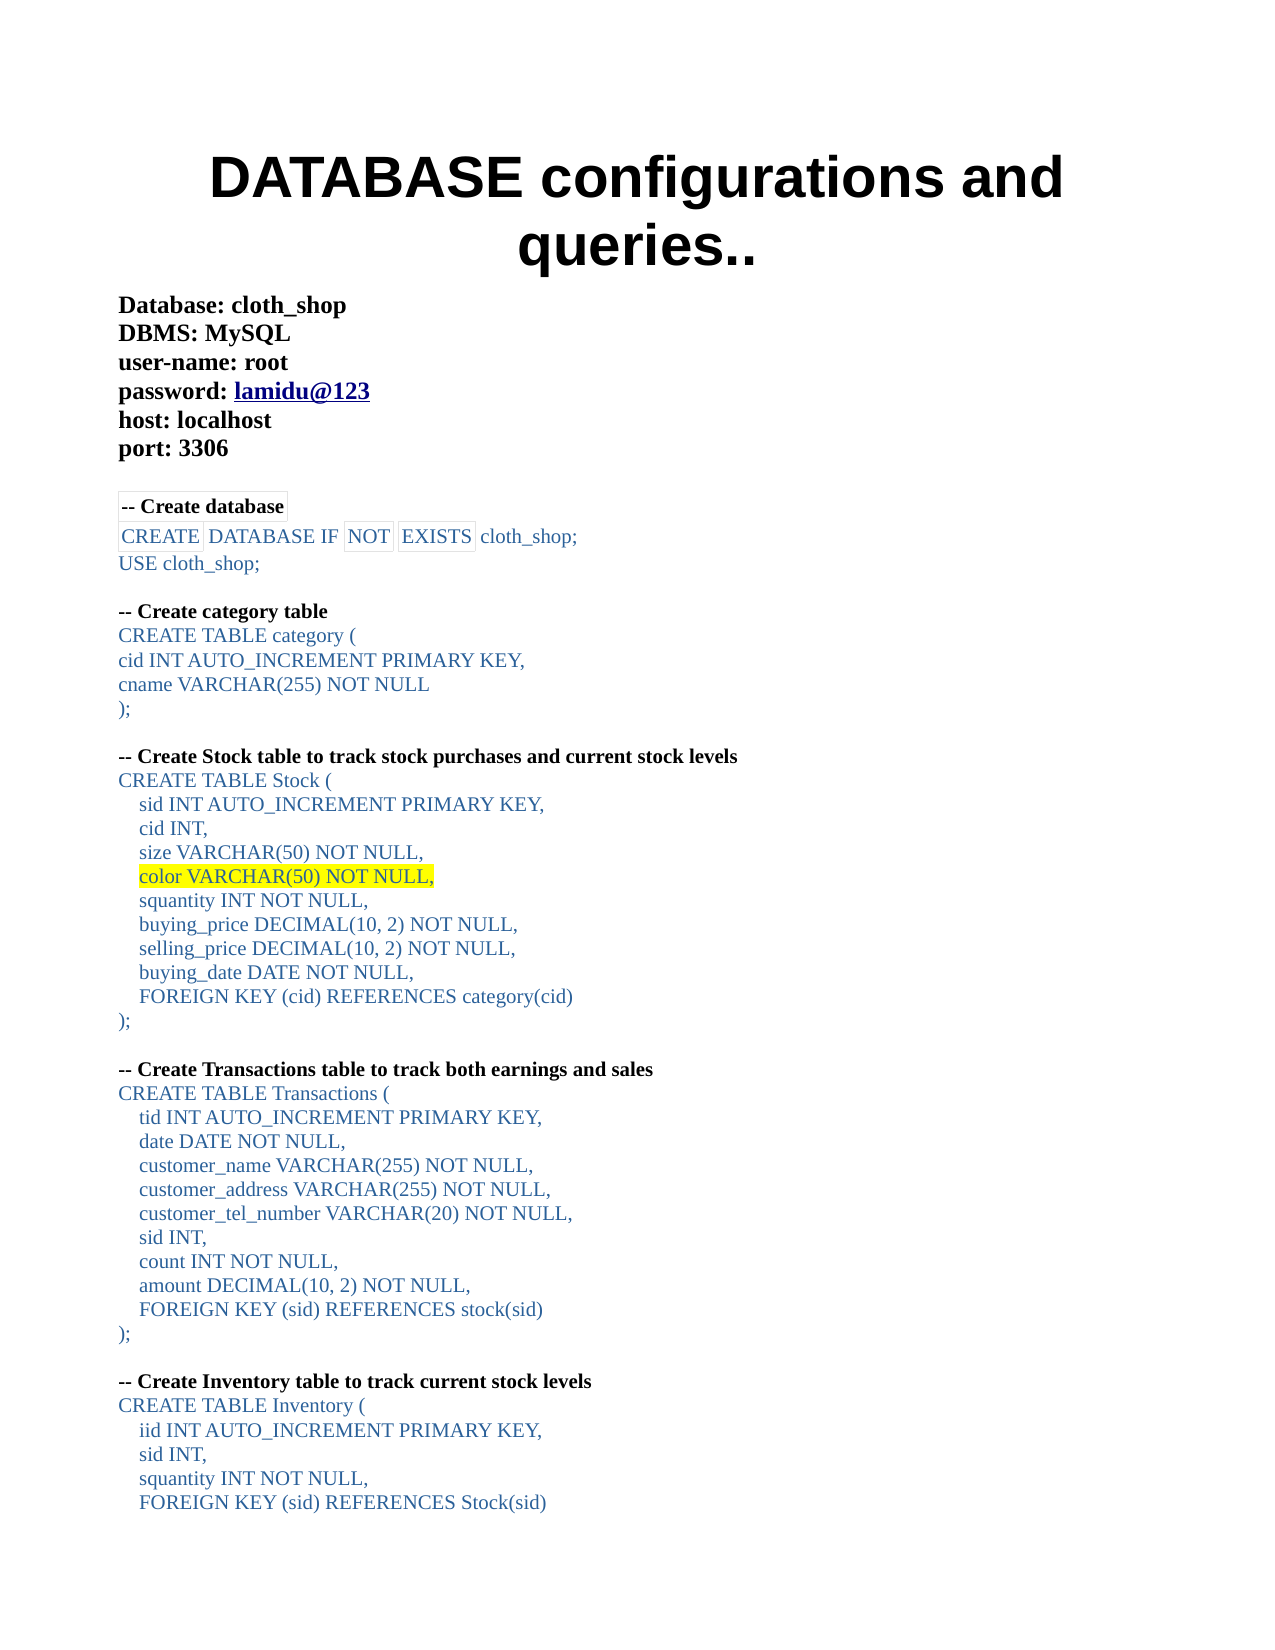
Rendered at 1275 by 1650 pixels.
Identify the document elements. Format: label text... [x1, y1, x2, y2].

text host: localhost [118, 405, 1157, 433]
text [288, 491, 1157, 521]
text -- Create category table [118, 599, 1157, 623]
text Database: cloth_shop [118, 290, 1157, 318]
text EXISTS [399, 522, 475, 551]
text cloth_shop; [476, 521, 1157, 551]
text user-name: root [118, 347, 1157, 376]
text USE cloth_shop; [118, 551, 1157, 575]
text NOT [345, 522, 393, 551]
text sid INT AUTO_INCREMENT PRIMARY KEY, [118, 792, 1157, 816]
text ); [118, 1008, 1157, 1032]
text size VARCHAR(50) NOT NULL, [118, 840, 1157, 864]
text -- Create Inventory table to track current stock levels [118, 1369, 1157, 1393]
text amount DECIMAL(10, 2) NOT NULL, [118, 1273, 1157, 1297]
text iid INT AUTO_INCREMENT PRIMARY KEY, [118, 1417, 1157, 1442]
text sid INT, [118, 1225, 1157, 1249]
text CREATE TABLE Inventory ( [118, 1393, 1157, 1417]
text customer_name VARCHAR(255) NOT NULL, [118, 1153, 1157, 1177]
text ); [118, 1321, 1157, 1345]
text ); [118, 696, 1157, 720]
text selling_price DECIMAL(10, 2) NOT NULL, [118, 936, 1157, 960]
text FOREIGN KEY (sid) REFERENCES Stock(sid) [118, 1490, 1157, 1514]
text tid INT AUTO_INCREMENT PRIMARY KEY, [118, 1105, 1157, 1129]
text -- Create Stock table to track stock purchases and current stock levels [118, 744, 1157, 768]
text cname VARCHAR(255) NOT NULL [118, 672, 1157, 696]
text password: lamidu@123 [118, 376, 1157, 405]
text count INT NOT NULL, [118, 1249, 1157, 1273]
text date DATE NOT NULL, [118, 1129, 1157, 1153]
text sid INT, [118, 1442, 1157, 1466]
text port: 3306 [118, 433, 1157, 462]
text cid INT AUTO_INCREMENT PRIMARY KEY, [118, 647, 1157, 672]
text FOREIGN KEY (cid) REFERENCES category(cid) [118, 984, 1157, 1008]
text DATABASE IF [204, 521, 344, 551]
text CREATE TABLE category ( [118, 623, 1157, 647]
text customer_address VARCHAR(255) NOT NULL, [118, 1177, 1157, 1201]
text CREATE TABLE Transactions ( [118, 1081, 1157, 1105]
text squantity INT NOT NULL, [118, 1466, 1157, 1490]
text buying_date DATE NOT NULL, [118, 960, 1157, 984]
text color VARCHAR(50) NOT NULL, [118, 864, 1157, 888]
text buying_price DECIMAL(10, 2) NOT NULL, [118, 912, 1157, 936]
text -- Create Transactions table to track both earnings and sales [118, 1057, 1157, 1081]
text cid INT, [118, 816, 1157, 840]
text squantity INT NOT NULL, [118, 888, 1157, 912]
text DBMS: MySQL [118, 318, 1157, 347]
title DATABASE configurations and queries.. [118, 143, 1157, 277]
text CREATE TABLE Stock ( [118, 768, 1157, 792]
text FOREIGN KEY (sid) REFERENCES stock(sid) [118, 1297, 1157, 1321]
text -- Create database [119, 492, 287, 521]
text customer_tel_number VARCHAR(20) NOT NULL, [118, 1201, 1157, 1225]
text CREATE [119, 522, 203, 551]
